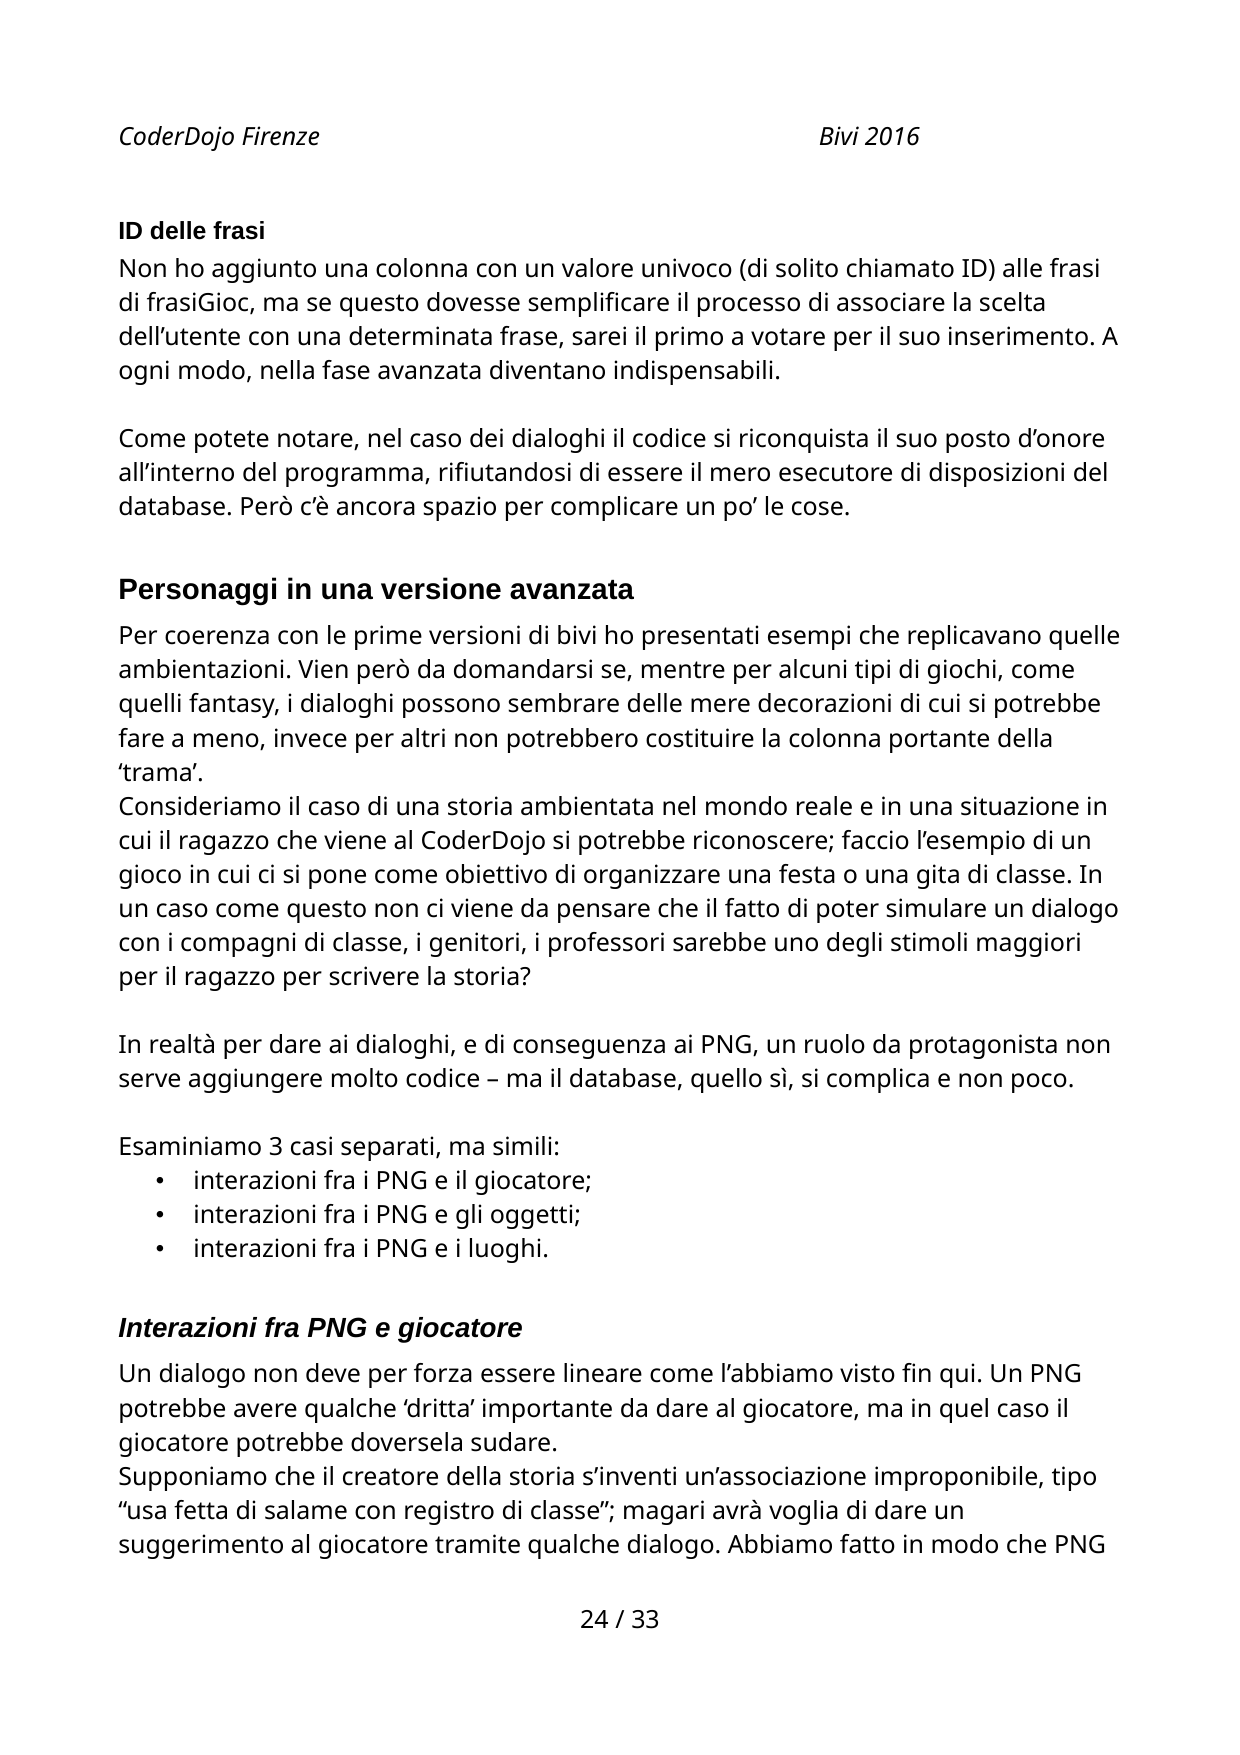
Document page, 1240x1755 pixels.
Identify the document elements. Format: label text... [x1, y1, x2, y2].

list interazioni fra i PNG e i luoghi. [156, 1231, 1121, 1265]
subtitle ID delle frasi [118, 216, 1121, 244]
subtitle Personaggi in una versione avanzata [118, 572, 1121, 606]
text Consideriamo il caso di una storia ambientata nel mondo reale e in una situazione in cui il ragazzo che viene al CoderDojo si potrebbe riconoscere; faccio l’esempio di un gioco in cui ci si pone come obiettivo di organizzare una festa o una gita di classe. In un caso come questo non ci viene da pensare che il fatto di poter simulare un dialogo con i compagni di classe, i genitori, i professori sarebbe uno degli stimoli maggiori per il ragazzo per scrivere la storia? [118, 788, 1121, 993]
text Supponiamo che il creatore della storia s’inventi un’associazione improponibile, tipo “usa fetta di salame con registro di classe”; magari avrà voglia di dare un suggerimento al giocatore tramite qualche dialogo. Abbiamo fatto in modo che PNG [118, 1458, 1121, 1561]
text Per coerenza con le prime versioni di bivi ho presentati esempi che replicavano quelle ambientazioni. Vien però da domandarsi se, mentre per alcuni tipi di giochi, come quelli fantasy, i dialoghi possono sembrare delle mere decorazioni di cui si potrebbe fare a meno, invece per altri non potrebbero costituire la colonna portante della ‘trama’. [118, 618, 1121, 788]
subtitle Interazioni fra PNG e giocatore [118, 1312, 1121, 1344]
list interazioni fra i PNG e gli oggetti; [156, 1197, 1121, 1231]
text Non ho aggiunto una colonna con un valore univoco (di solito chiamato ID) alle frasi di frasiGioc, ma se questo dovesse semplificare il processo di associare la scelta dell’utente con una determinata frase, sarei il primo a votare per il suo inserimento. A ogni modo, nella fase avanzata diventano indispensabili. [118, 251, 1121, 387]
text In realtà per dare ai dialoghi, e di conseguenza ai PNG, un ruolo da protagonista non serve aggiungere molto codice – ma il database, quello sì, si complica e non poco. [118, 1027, 1121, 1095]
text Esaminiamo 3 casi separati, ma simili: [118, 1129, 1121, 1163]
list interazioni fra i PNG e il giocatore; [156, 1163, 1121, 1197]
text Un dialogo non deve per forza essere lineare come l’abbiamo visto fin qui. Un PNG potrebbe avere qualche ‘dritta’ importante da dare al giocatore, ma in quel caso il giocatore potrebbe doversela sudare. [118, 1356, 1121, 1458]
text Come potete notare, nel caso dei dialoghi il codice si riconquista il suo posto d’onore all’interno del programma, rifiutandosi di essere il mero esecutore di disposizioni del database. Però c’è ancora spazio per complicare un po’ le cose. [118, 421, 1121, 523]
